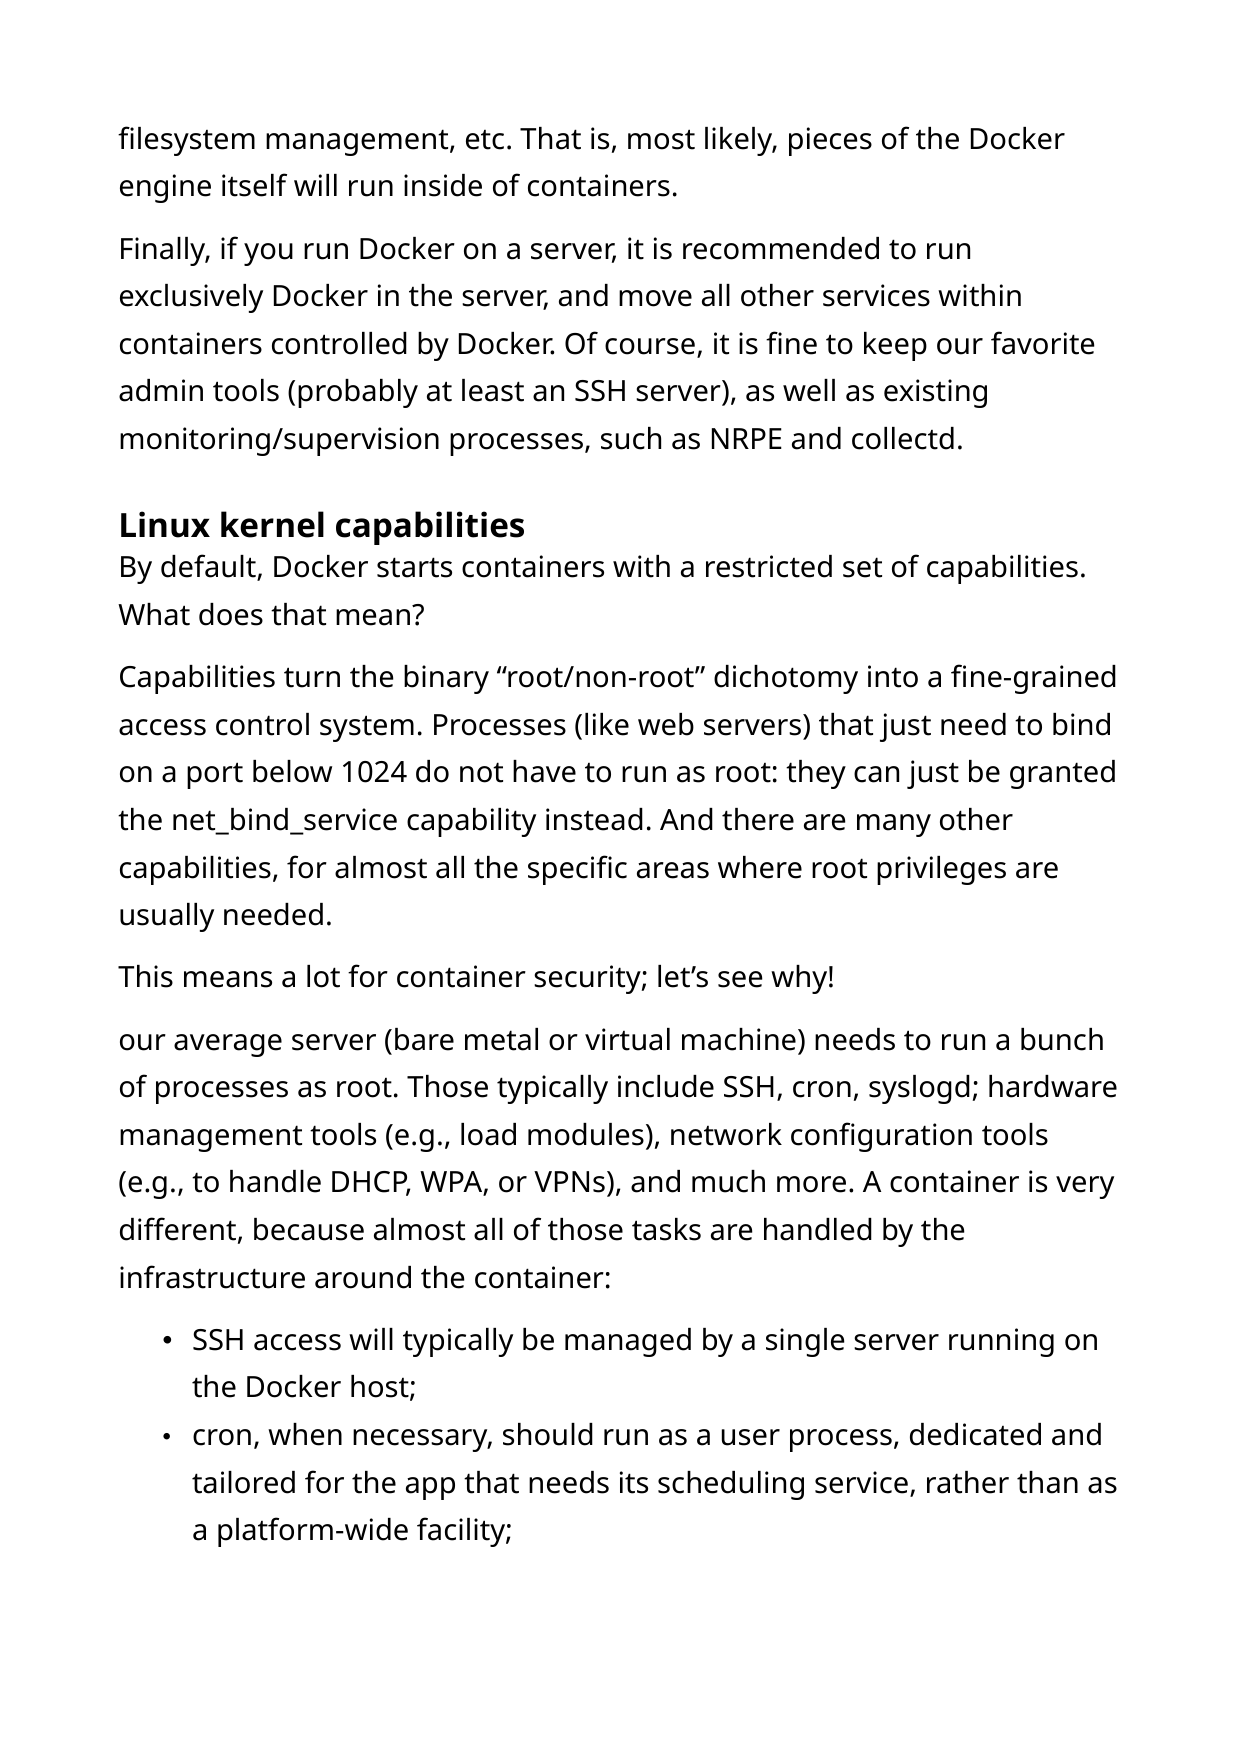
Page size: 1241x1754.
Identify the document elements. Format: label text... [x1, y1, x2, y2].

list SSH access will typically be managed by a single server running on the Docker host; [162, 1319, 1122, 1406]
text This means a lot for container security; let’s see why! [118, 957, 1122, 996]
text By default, Docker starts containers with a restricted set of capabilities. What does that mean? [118, 547, 1122, 634]
text Capabilities turn the binary “root/non-root” dichotomy into a fine-grained access control system. Processes (like web servers) that just need to bind on a port below 1024 do not have to run as root: they can just be granted the net_bind_service capability instead. And there are many other capabilities, for almost all the specific areas where root privileges are usually needed. [118, 657, 1122, 934]
text Finally, if you run Docker on a server, it is recommended to run exclusively Docker in the server, and move all other services within containers controlled by Docker. Of course, it is fine to keep our favorite admin tools (probably at least an SSH server), as well as existing monitoring/supervision processes, such as NRPE and collectd. [118, 228, 1122, 458]
subtitle Linux kernel capabilities [118, 501, 1122, 547]
list cron, when necessary, should run as a user process, dedicated and tailored for the app that needs its scheduling service, rather than as a platform-wide facility; [162, 1414, 1122, 1549]
text our average server (bare metal or virtual machine) needs to run a bunch of processes as root. Those typically include SSH, cron, syslogd; hardware management tools (e.g., load modules), network configuration tools (e.g., to handle DHCP, WPA, or VPNs), and much more. A container is very different, because almost all of those tasks are handled by the infrastructure around the container: [118, 1019, 1122, 1297]
text filesystem management, etc. That is, most likely, pieces of the Docker engine itself will run inside of containers. [118, 118, 1122, 205]
